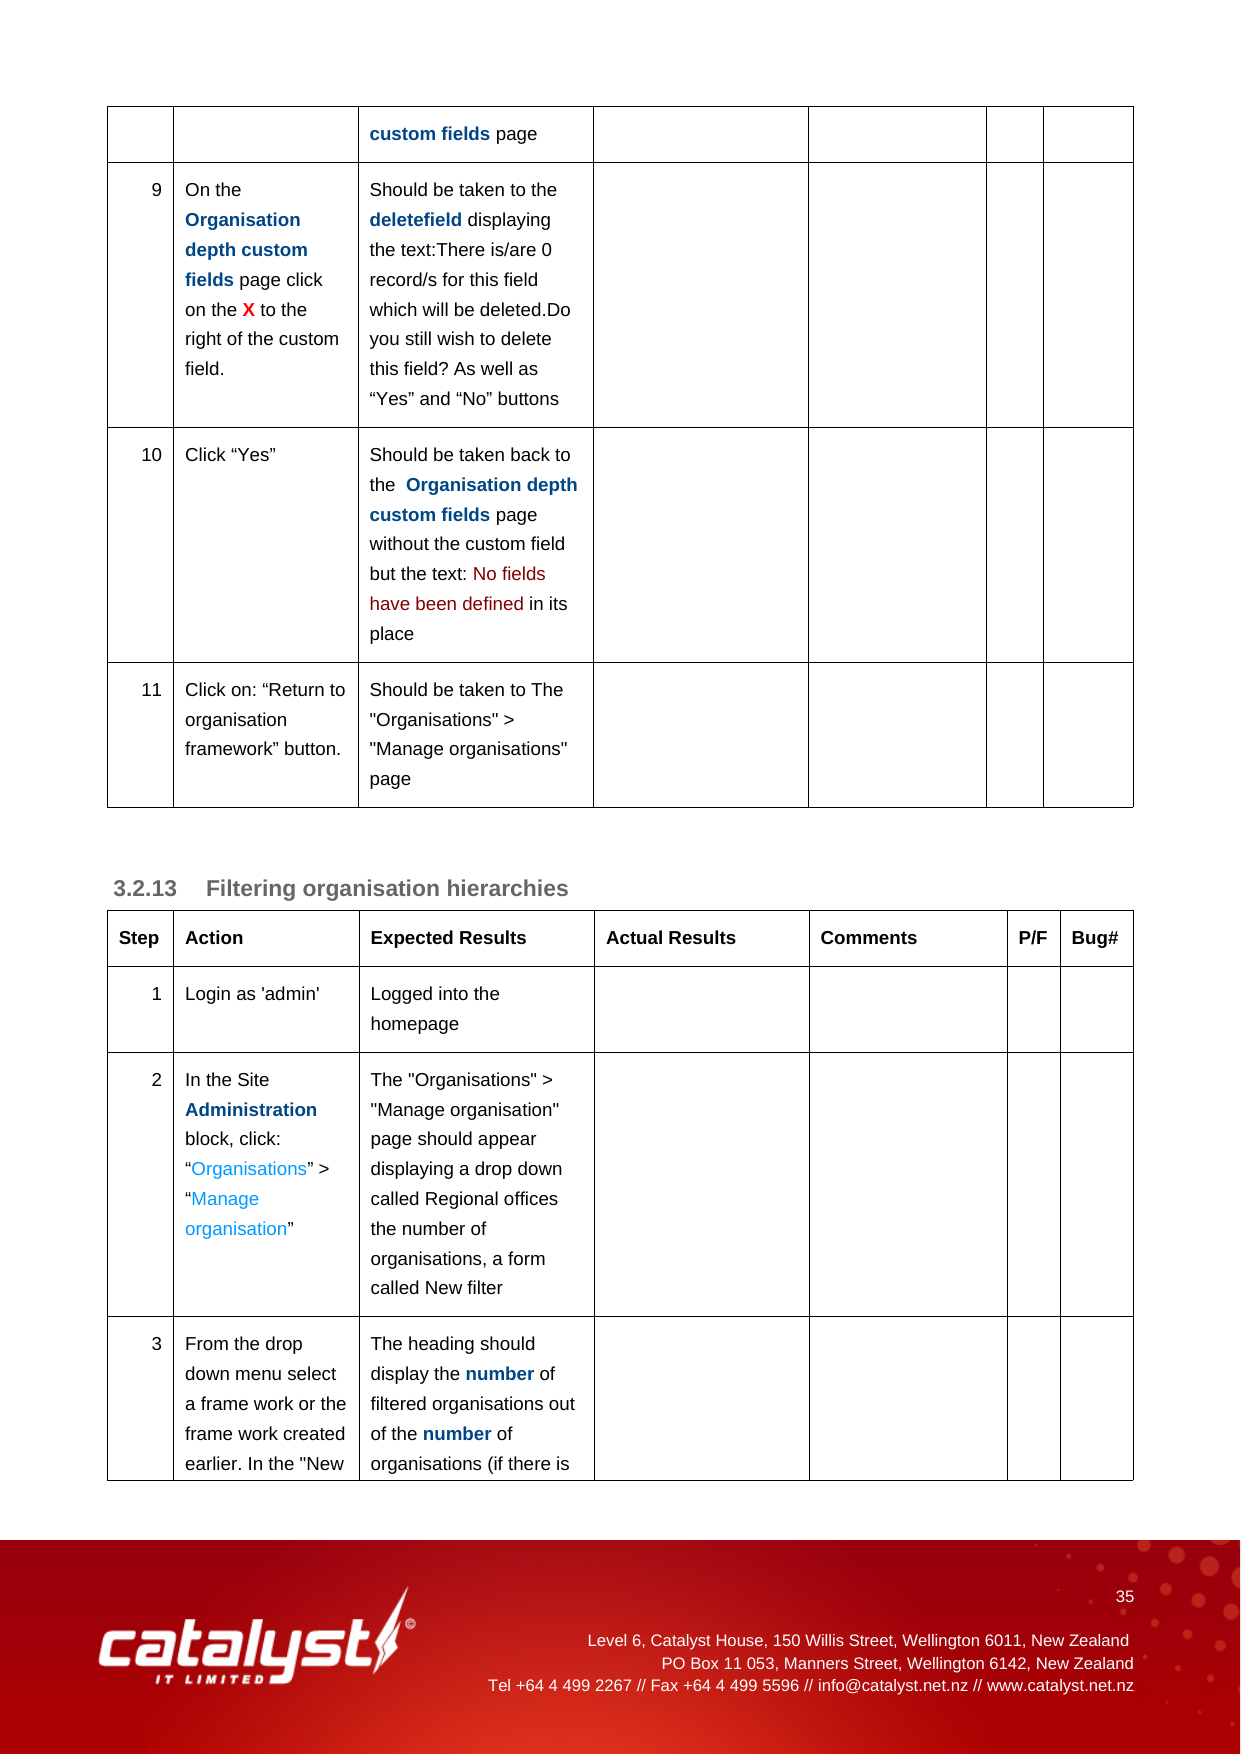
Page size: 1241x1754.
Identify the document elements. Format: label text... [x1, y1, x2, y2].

table_cell The "Organisations" > "Manage organisation" page should appear displaying a drop down called Regional offices the number of organisations, a form called New filter [360, 1053, 594, 1316]
table_cell [594, 663, 808, 807]
table_cell Should be taken to the deletefield displaying the text:There is/are 0 record/s for this field which will be deleted.Do you still wish to delete this field? As well as “Yes” and “No” buttons [359, 163, 593, 427]
table_header Bug# [1061, 911, 1133, 966]
table_cell Logged into the homepage [360, 967, 594, 1052]
table_cell [1061, 1053, 1133, 1316]
table_cell [108, 107, 173, 162]
table_cell [987, 428, 1043, 662]
table_cell Login as 'admin' [174, 967, 359, 1052]
table_cell [809, 163, 986, 427]
table_cell Click on: “Return to organisation framework” button. [174, 663, 358, 807]
table_cell 10 [108, 428, 173, 662]
table_header Action [174, 911, 359, 966]
table_cell 9 [108, 163, 173, 427]
table_header Step [108, 911, 173, 966]
table_cell Should be taken back to the Organisation depth custom fields page without the custom field but the text: No fields have been defined in its place [359, 428, 593, 662]
subtitle Filtering organisation hierarchies [107, 875, 1103, 901]
table_cell [594, 163, 808, 427]
table_header P/F [1008, 911, 1060, 966]
table_cell [810, 1053, 1007, 1316]
table_cell [1044, 663, 1133, 807]
table_cell [1008, 1053, 1060, 1316]
table_cell [809, 663, 986, 807]
table_cell From the drop down menu select a frame work or the frame work created earlier. In the "New [174, 1317, 359, 1480]
table_cell [595, 1053, 809, 1316]
table_cell Click “Yes” [174, 428, 358, 662]
table_cell [809, 107, 986, 162]
table_cell On the Organisation depth custom fields page click on the X to the right of the custom field. [174, 163, 358, 427]
table_cell [1044, 428, 1133, 662]
table_cell 2 [108, 1053, 173, 1316]
table_cell [595, 1317, 809, 1480]
table_cell [810, 967, 1007, 1052]
table_header Expected Results [360, 911, 594, 966]
picture [0, 1540, 1241, 1754]
table_cell [987, 163, 1043, 427]
table_cell Should be taken to The "Organisations" > "Manage organisations" page [359, 663, 593, 807]
table_cell [1061, 1317, 1133, 1480]
table_cell [594, 107, 808, 162]
table_cell In the Site Administration block, click: “Organisations” > “Manage organisation” [174, 1053, 359, 1316]
table_cell [810, 1317, 1007, 1480]
table_cell 11 [108, 663, 173, 807]
table_cell [1044, 107, 1133, 162]
table_cell [595, 967, 809, 1052]
table_cell The heading should display the number of filtered organisations out of the number of organisations (if there is [360, 1317, 594, 1480]
table_cell [809, 428, 986, 662]
table_cell [1008, 967, 1060, 1052]
table_cell [174, 107, 358, 162]
table_cell [1044, 163, 1133, 427]
table_cell [987, 107, 1043, 162]
table_header Comments [810, 911, 1007, 966]
table_cell custom fields page [359, 107, 593, 162]
table_cell [1008, 1317, 1060, 1480]
table_cell 1 [108, 967, 173, 1052]
table_header Actual Results [595, 911, 809, 966]
table_cell [1061, 967, 1133, 1052]
table_cell [594, 428, 808, 662]
table_cell 3 [108, 1317, 173, 1480]
table_cell [987, 663, 1043, 807]
